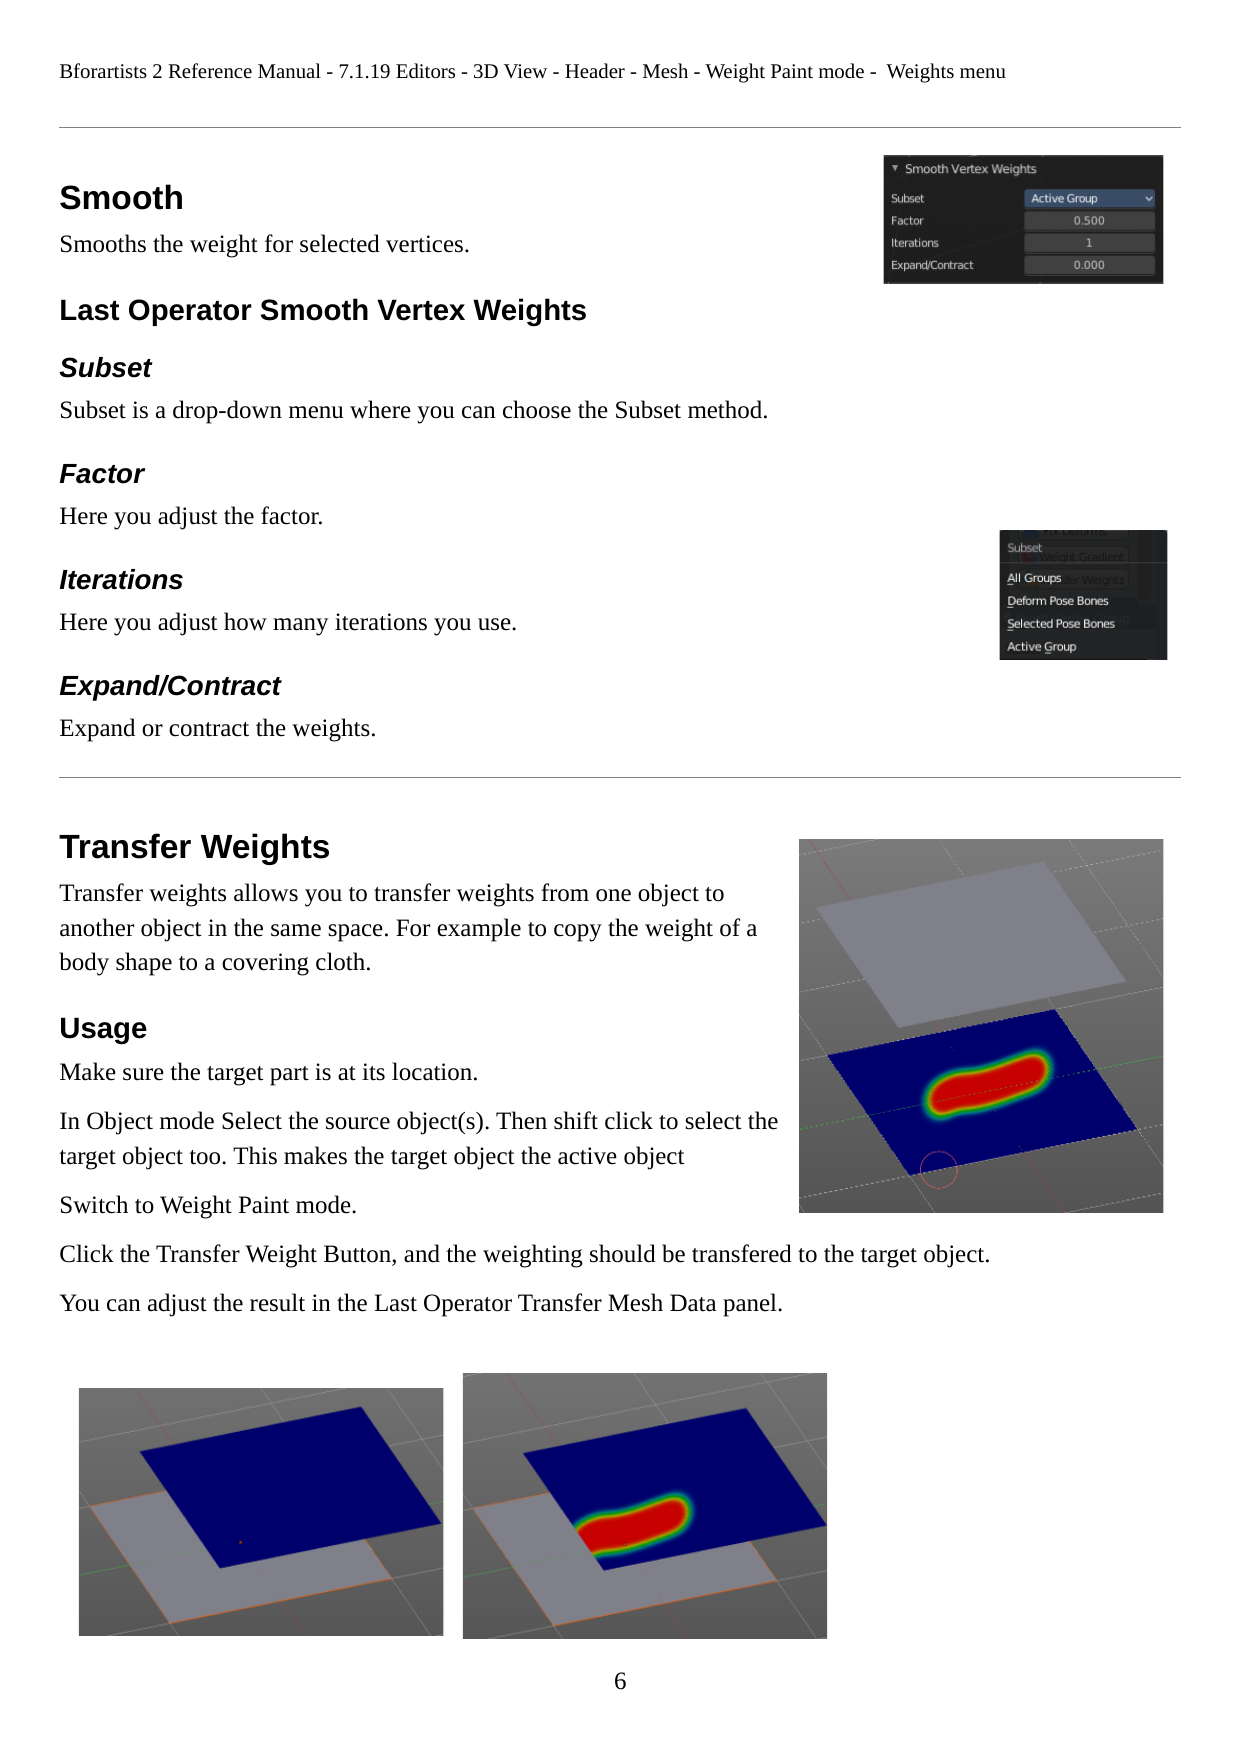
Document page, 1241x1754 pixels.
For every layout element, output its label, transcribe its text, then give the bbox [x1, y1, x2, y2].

text Here you adjust how many iterations you use. [59, 607, 999, 636]
text Transfer weights allows you to transfer weights from one object to another object in the same space. For example to copy the weight of a body shape to a covering cloth. [59, 878, 799, 976]
subtitle Expand/Contract [59, 669, 1181, 701]
picture [462, 1373, 828, 1639]
picture [883, 155, 1164, 284]
subtitle [1168, 563, 1181, 595]
text In Object mode Select the source object(s). Then shift click to select the target object too. This makes the target object the active object [59, 1106, 799, 1170]
picture [799, 839, 1164, 1213]
text Smooths the weight for selected vertices. [59, 229, 883, 257]
subtitle Transfer Weights [59, 827, 1181, 866]
text Make sure the target part is at its location. [59, 1057, 799, 1086]
subtitle Iterations [59, 563, 999, 595]
subtitle Smooth [59, 178, 883, 216]
text Expand or contract the weights. [59, 713, 1181, 742]
subtitle Subset [59, 351, 1181, 383]
text Switch to Weight Paint mode. [59, 1190, 1181, 1219]
subtitle Last Operator Smooth Vertex Weights [59, 292, 1181, 326]
picture [999, 530, 1168, 660]
text You can adjust the result in the Last Operator Transfer Mesh Data panel. [59, 1288, 1181, 1317]
subtitle [1164, 178, 1181, 216]
text Here you adjust the factor. [59, 501, 1181, 530]
subtitle Usage [59, 1011, 799, 1045]
subtitle [1164, 1011, 1181, 1045]
picture [78, 1388, 444, 1636]
subtitle Factor [59, 457, 1181, 489]
text Subset is a drop-down menu where you can choose the Subset method. [59, 396, 1181, 424]
text Click the Transfer Weight Button, and the weighting should be transfered to the target object. [59, 1239, 1181, 1268]
